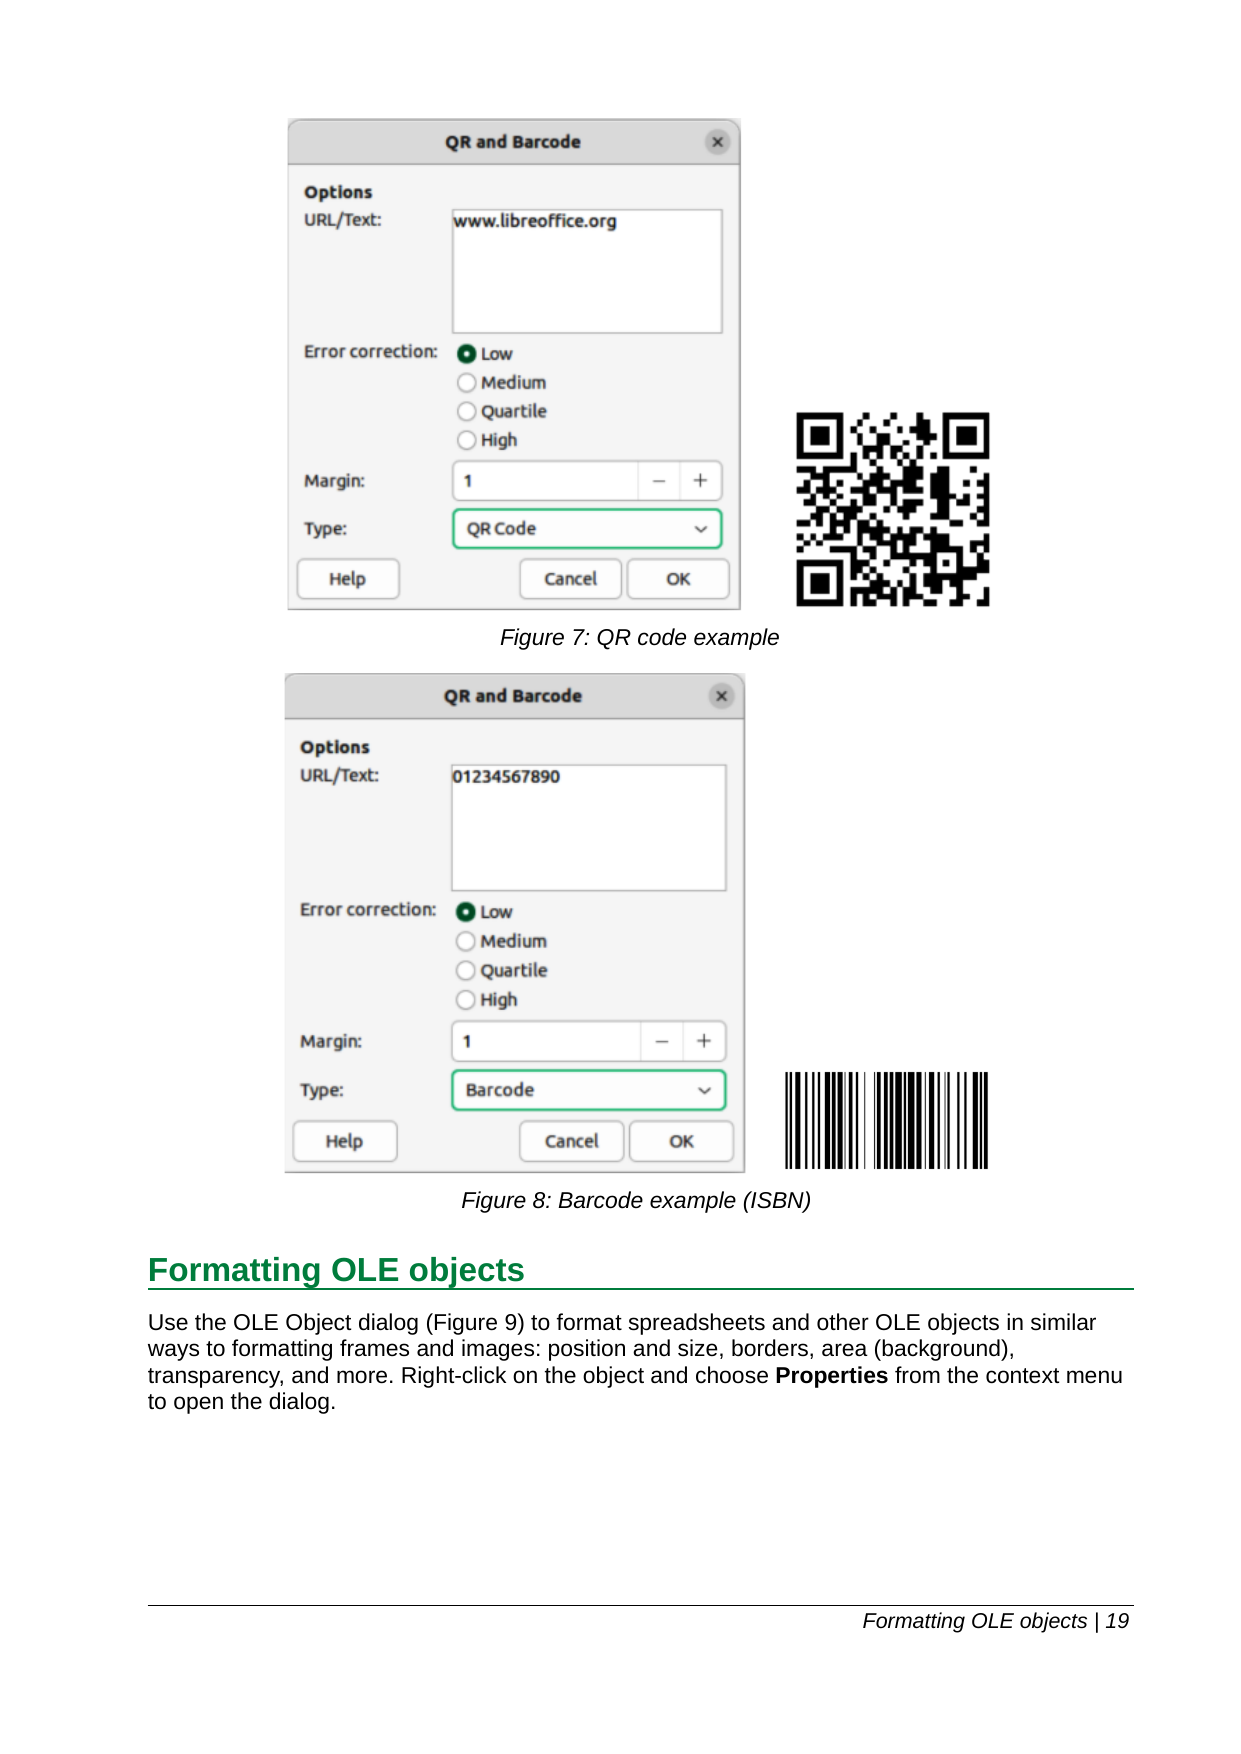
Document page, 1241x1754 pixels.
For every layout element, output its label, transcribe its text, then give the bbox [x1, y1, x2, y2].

subtitle Formatting OLE objects [148, 1249, 1134, 1288]
picture [287, 118, 995, 612]
text Use the OLE Object dialog (Figure 9) to format spreadsheets and other OLE objects in similar ways to formatting frames and images: position and size, borders, area (background), transparency, and more. Right-click on the object and choose Properties from the context menu to open the dialog. [148, 1309, 1134, 1414]
text Figure 8: Barcode example (ISBN) [271, 1187, 1003, 1213]
picture [284, 673, 991, 1175]
text Figure 7: QR code example [284, 624, 997, 651]
